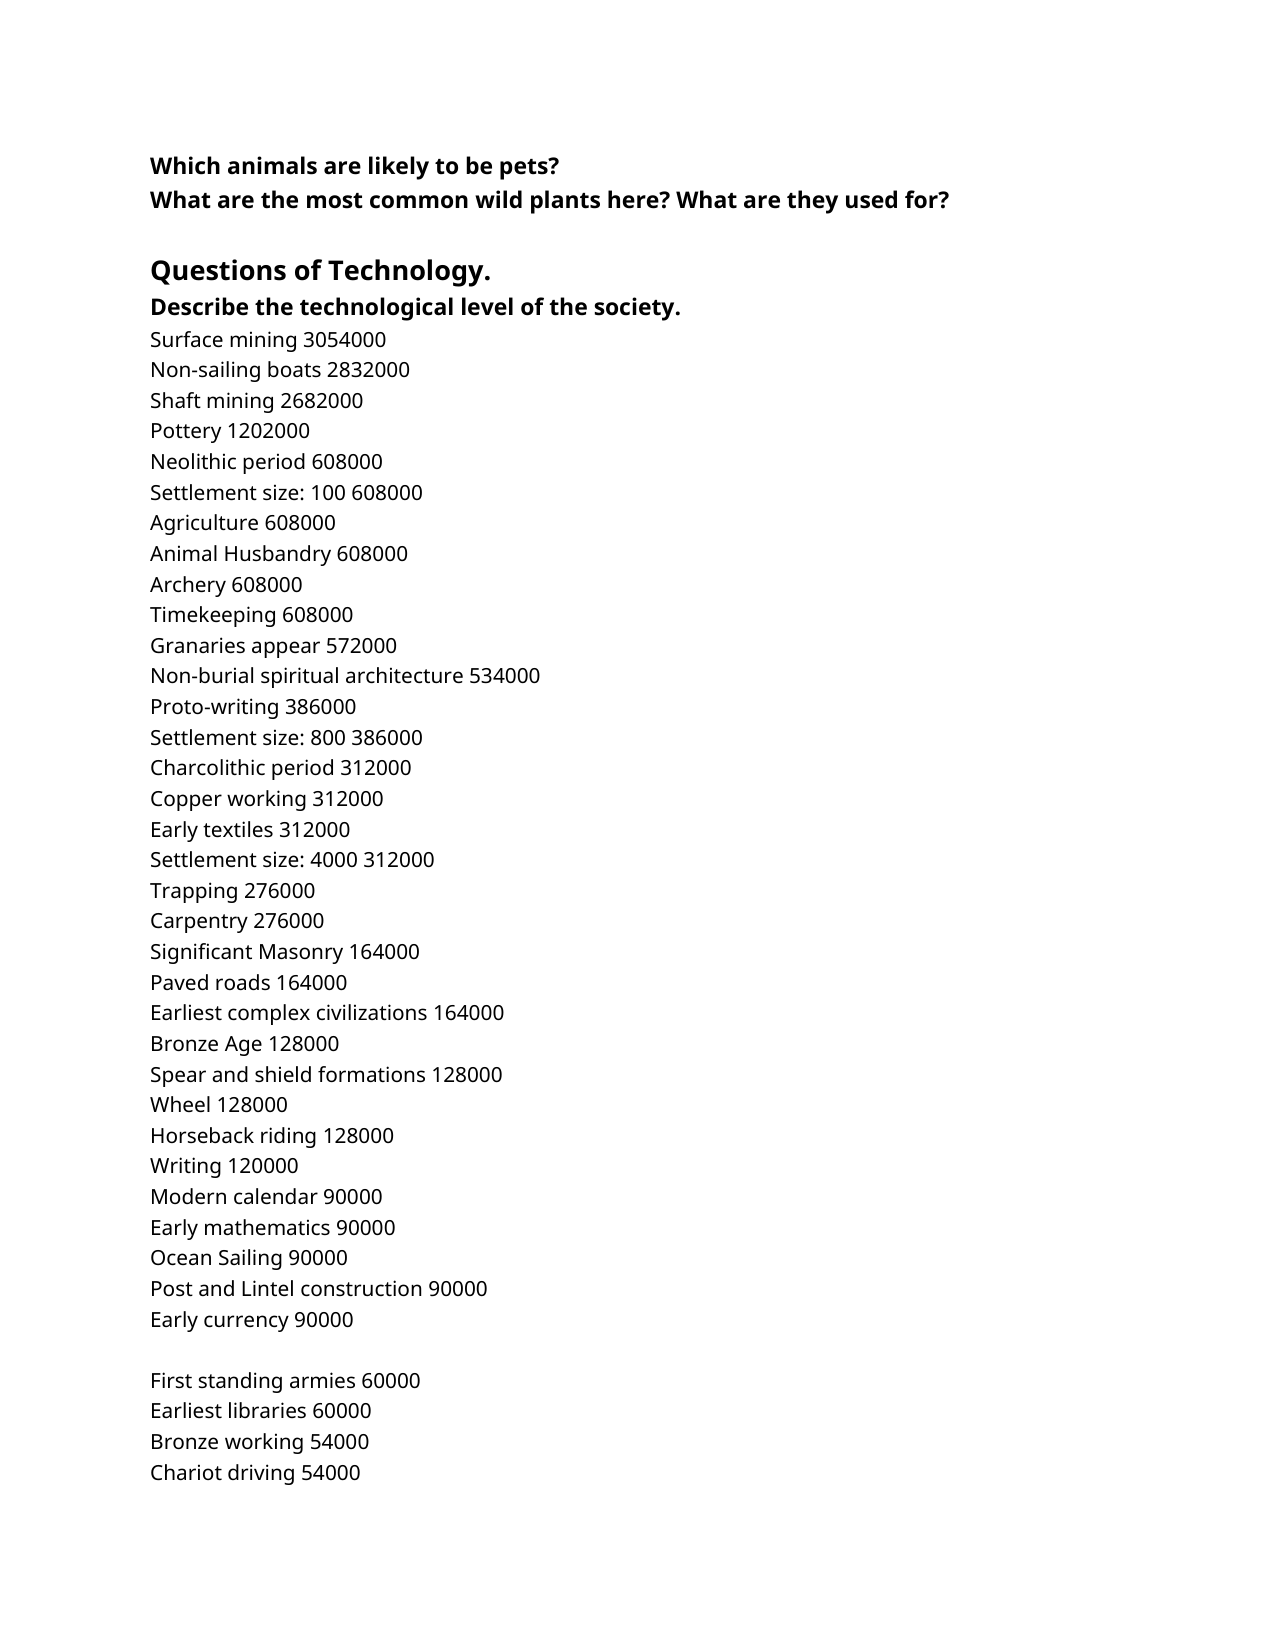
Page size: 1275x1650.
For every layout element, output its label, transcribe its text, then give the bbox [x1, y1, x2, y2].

text Describe the technological level of the society. [150, 291, 1125, 322]
text Settlement size: 800 386000 [150, 723, 1125, 751]
text Settlement size: 100 608000 [150, 478, 1125, 506]
text Horseback riding 128000 [150, 1121, 1125, 1149]
text Trapping 276000 [150, 876, 1125, 904]
text Neolithic period 608000 [150, 447, 1125, 476]
text Paved roads 164000 [150, 968, 1125, 996]
text Proto-writing 386000 [150, 692, 1125, 721]
text Wheel 128000 [150, 1090, 1125, 1119]
text Bronze working 54000 [150, 1427, 1125, 1456]
text Copper working 312000 [150, 784, 1125, 813]
text Early mathematics 90000 [150, 1213, 1125, 1241]
text Bronze Age 128000 [150, 1029, 1125, 1058]
text Pottery 1202000 [150, 417, 1125, 445]
text Agriculture 608000 [150, 508, 1125, 537]
text Shaft mining 2682000 [150, 386, 1125, 414]
text Writing 120000 [150, 1152, 1125, 1180]
text Granaries appear 572000 [150, 631, 1125, 659]
text Non-burial spiritual architecture 534000 [150, 662, 1125, 690]
text Questions of Technology. [150, 251, 1125, 288]
text Significant Masonry 164000 [150, 937, 1125, 966]
text Archery 608000 [150, 570, 1125, 598]
text Timekeeping 608000 [150, 600, 1125, 629]
text Surface mining 3054000 [150, 325, 1125, 353]
text Earliest libraries 60000 [150, 1397, 1125, 1425]
text First standing armies 60000 [150, 1366, 1125, 1394]
text Spear and shield formations 128000 [150, 1060, 1125, 1088]
text Non-sailing boats 2832000 [150, 355, 1125, 384]
text Settlement size: 4000 312000 [150, 845, 1125, 874]
text Charcolithic period 312000 [150, 753, 1125, 782]
text Post and Lintel construction 90000 [150, 1274, 1125, 1303]
text Ocean Sailing 90000 [150, 1243, 1125, 1272]
text Carpentry 276000 [150, 907, 1125, 935]
text Early currency 90000 [150, 1305, 1125, 1333]
text Early textiles 312000 [150, 815, 1125, 843]
text Chariot driving 54000 [150, 1458, 1125, 1486]
text Which animals are likely to be pets? What are the most common wild plants here? What are they used for? [150, 150, 1125, 249]
text Animal Husbandry 608000 [150, 539, 1125, 568]
text Earliest complex civilizations 164000 [150, 998, 1125, 1027]
text Modern calendar 90000 [150, 1182, 1125, 1211]
